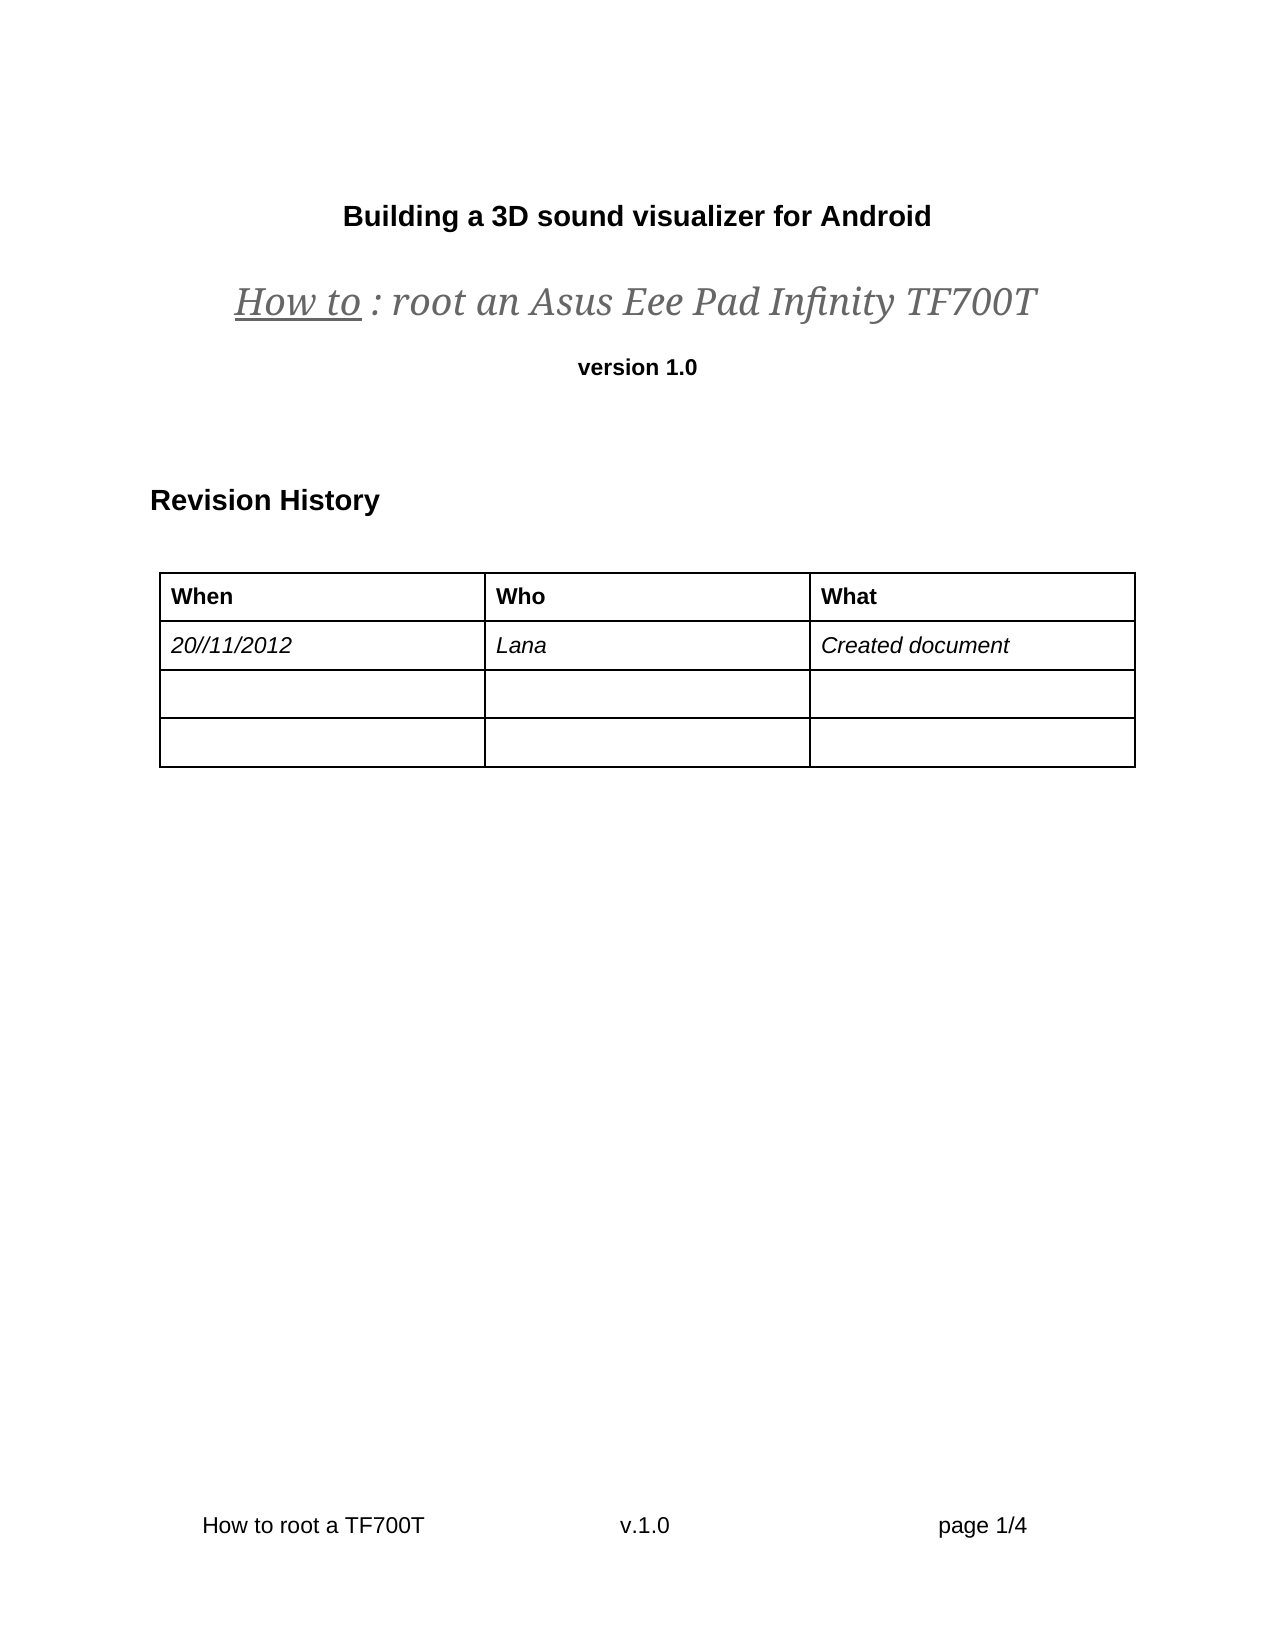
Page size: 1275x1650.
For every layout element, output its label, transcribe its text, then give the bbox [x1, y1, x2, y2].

table_cell 20//11/2012 [161, 622, 484, 669]
table_header When [161, 574, 484, 620]
table_cell Lana [486, 622, 809, 669]
table_cell [486, 719, 809, 766]
table_cell [811, 719, 1134, 766]
subtitle Revision History [150, 484, 1125, 517]
text version 1.0 [150, 354, 1125, 380]
title Building a 3D sound visualizer for Android [150, 200, 1125, 233]
table_cell [161, 719, 484, 766]
subtitle How to : root an Asus Eee Pad Infinity TF700T [150, 275, 1125, 326]
table_header Who [486, 574, 809, 620]
table_cell Created document [811, 622, 1134, 669]
table_cell [486, 671, 809, 717]
table_cell [811, 671, 1134, 717]
table_header What [811, 574, 1134, 620]
table_cell [161, 671, 484, 717]
